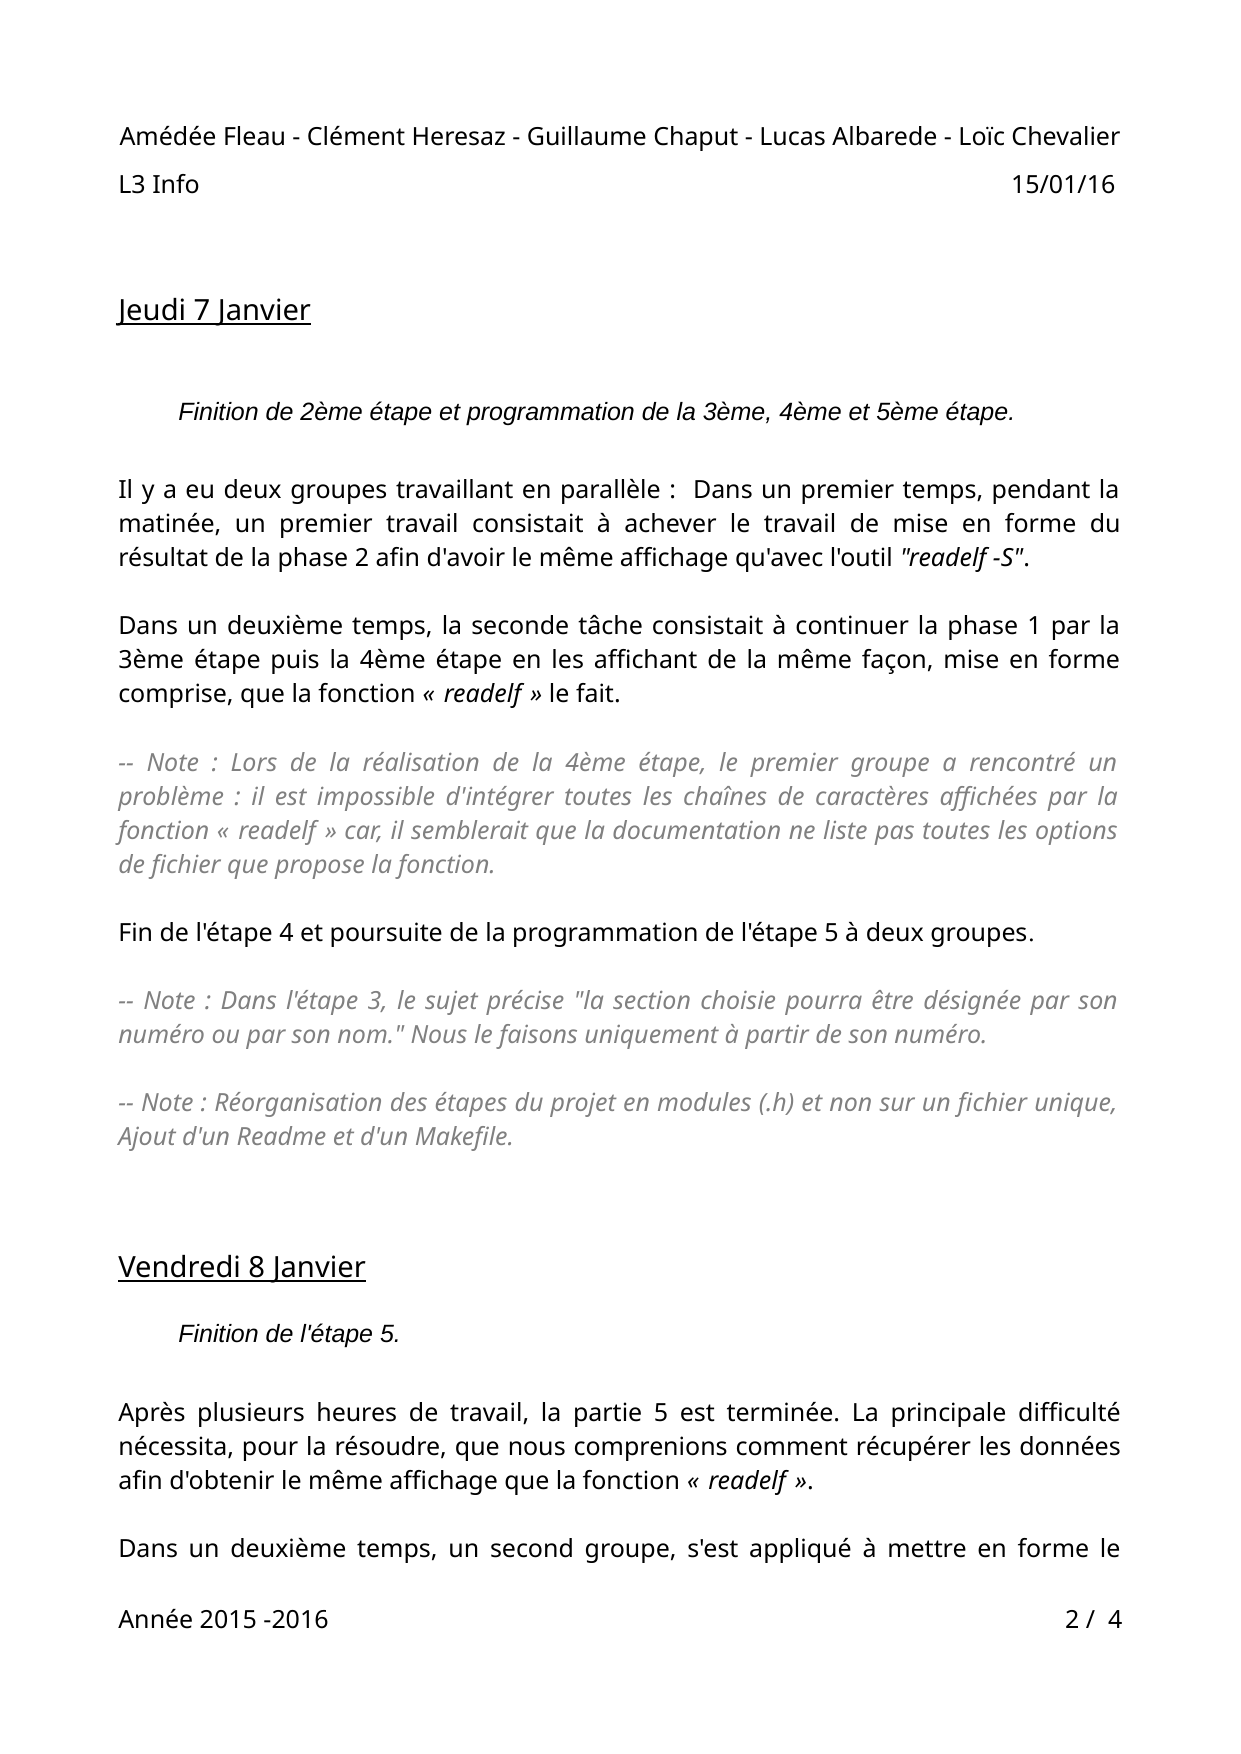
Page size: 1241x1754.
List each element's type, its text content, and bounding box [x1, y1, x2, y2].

subtitle Finition de l'étape 5. [118, 1319, 1122, 1348]
text Dans un deuxième temps, la seconde tâche consistait à continuer la phase 1 par la 3ème étape puis la 4ème étape en les affichant de la même façon, mise en forme comprise, que la fonction « readelf » le fait. [118, 608, 1122, 710]
text Fin de l'étape 4 et poursuite de la programmation de l'étape 5 à deux groupes. [118, 914, 1122, 949]
subtitle Vendredi 8 Janvier [118, 1246, 1122, 1286]
subtitle Finition de 2ème étape et programmation de la 3ème, 4ème et 5ème étape. [118, 396, 1122, 425]
text Il y a eu deux groupes travaillant en parallèle : Dans un premier temps, pendant la matinée, un premier travail consistait à achever le travail de mise en forme du résultat de la phase 2 afin d'avoir le même affichage qu'avec l'outil "readelf -S". [118, 472, 1122, 574]
text Dans un deuxième temps, un second groupe, s'est appliqué à mettre en forme le [118, 1531, 1122, 1565]
text -- Note : Réorganisation des étapes du projet en modules (.h) et non sur un fichier unique, Ajout d'un Readme et d'un Makefile. [118, 1085, 1122, 1153]
text -- Note : Lors de la réalisation de la 4ème étape, le premier groupe a rencontré un problème : il est impossible d'intégrer toutes les chaînes de caractères affichées par la fonction « readelf » car, il semblerait que la documentation ne liste pas toutes les options de fichier que propose la fonction. [118, 744, 1122, 881]
text Après plusieurs heures de travail, la partie 5 est terminée. La principale difficulté nécessita, pour la résoudre, que nous comprenions comment récupérer les données afin d'obtenir le même affichage que la fonction « readelf ». [118, 1394, 1122, 1497]
text -- Note : Dans l'étape 3, le sujet précise "la section choisie pourra être désignée par son numéro ou par son nom." Nous le faisons uniquement à partir de son numéro. [118, 983, 1122, 1051]
subtitle Jeudi 7 Janvier [118, 289, 1122, 329]
